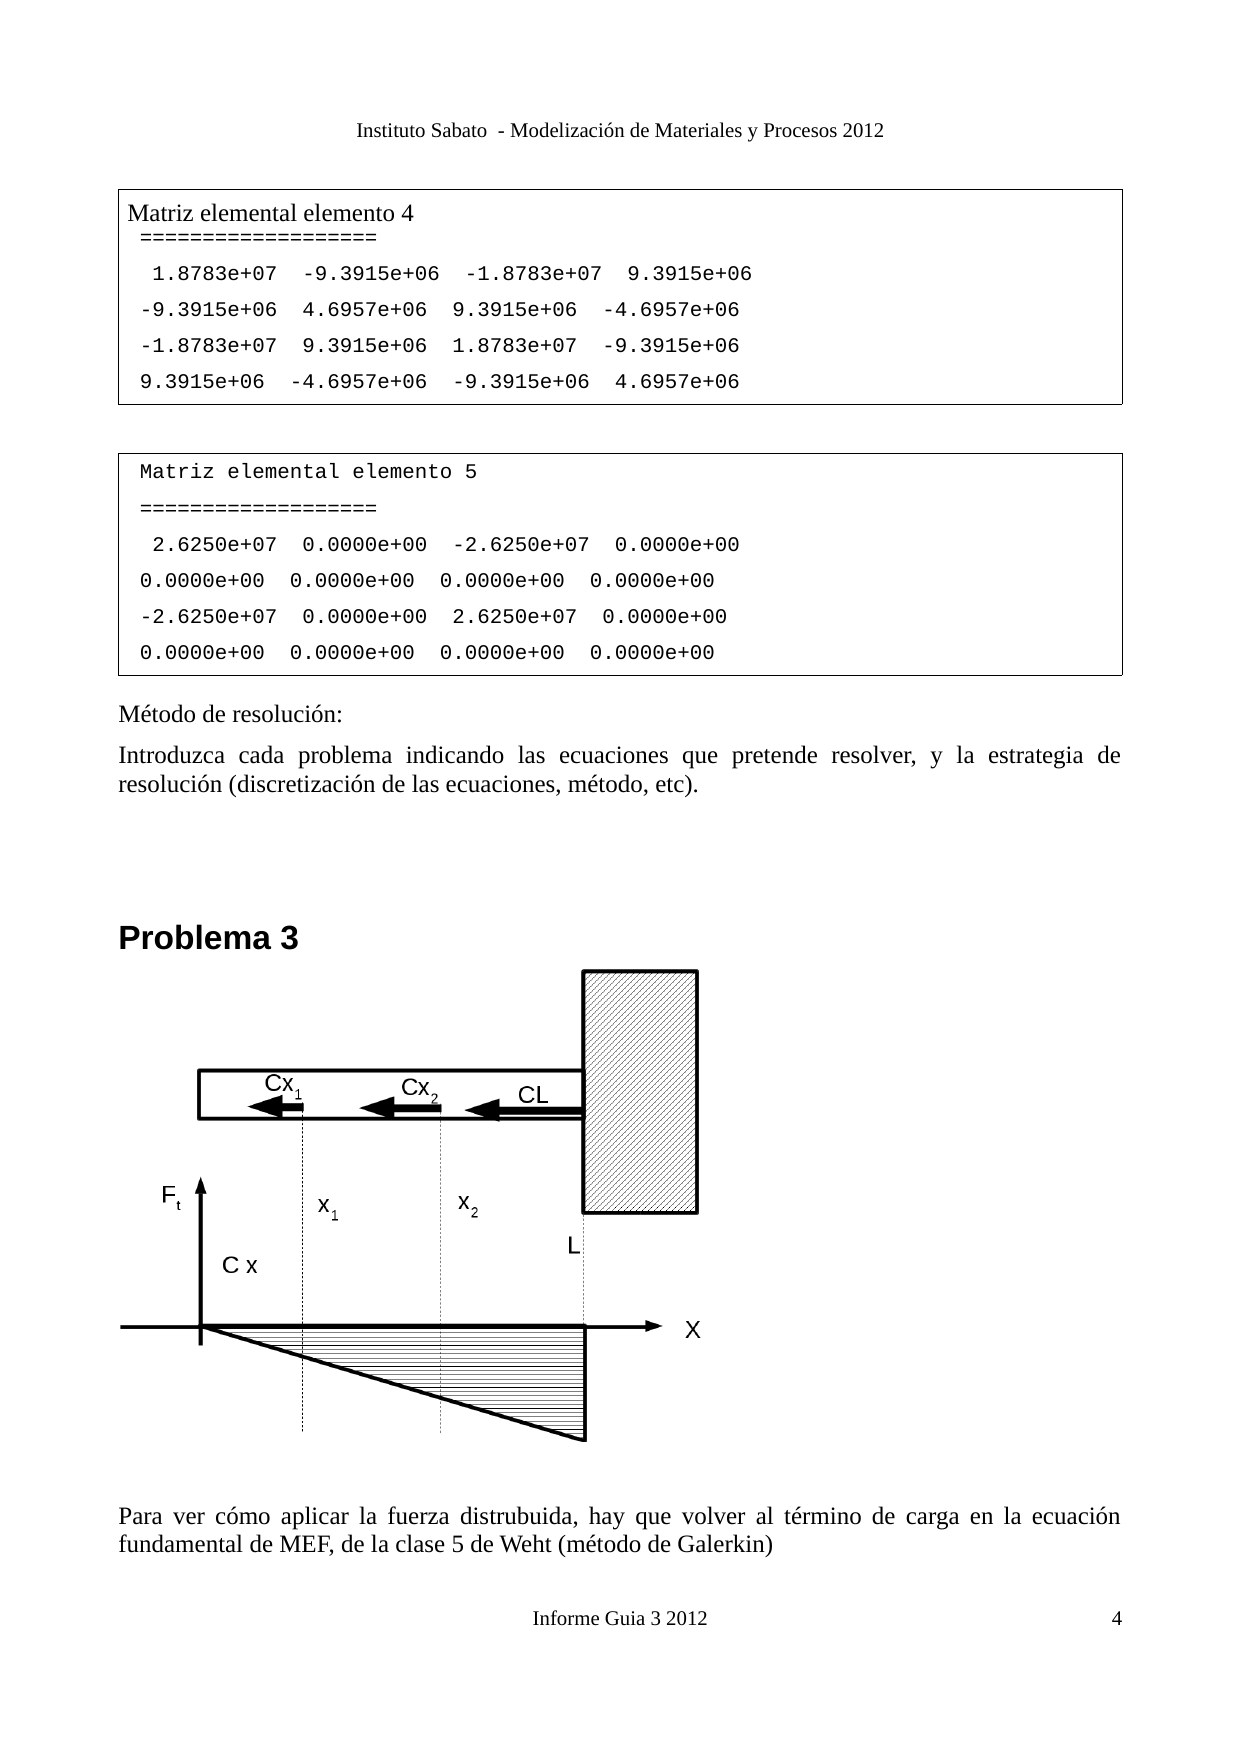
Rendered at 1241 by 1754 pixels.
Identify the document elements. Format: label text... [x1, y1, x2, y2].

text Introduzca cada problema indicando las ecuaciones que pretende resolver, y la estrategia de resolución (discretización de las ecuaciones, método, etc). [118, 741, 1122, 798]
text 0.0000e+00 0.0000e+00 0.0000e+00 0.0000e+00 [127, 570, 1113, 594]
text -9.3915e+06 4.6957e+06 9.3915e+06 -4.6957e+06 [127, 299, 1113, 323]
text 1.8783e+07 -9.3915e+06 -1.8783e+07 9.3915e+06 [127, 263, 1113, 286]
text -2.6250e+07 0.0000e+00 2.6250e+07 0.0000e+00 [127, 606, 1113, 630]
text Método de resolución: [118, 699, 1122, 728]
subtitle Problema 3 [118, 918, 1122, 957]
text 9.3915e+06 -4.6957e+06 -9.3915e+06 4.6957e+06 [127, 371, 1113, 395]
text Matriz elemental elemento 4 [127, 198, 1113, 227]
text Matriz elemental elemento 5 [127, 462, 1113, 485]
text =================== [127, 498, 1113, 521]
text Para ver cómo aplicar la fuerza distrubuida, hay que volver al término de carga en la ecuación fundamental de MEF, de la clase 5 de Weht (método de Galerkin) [118, 1501, 1122, 1558]
text =================== [127, 227, 1113, 250]
text 0.0000e+00 0.0000e+00 0.0000e+00 0.0000e+00 [127, 642, 1113, 666]
text 2.6250e+07 0.0000e+00 -2.6250e+07 0.0000e+00 [127, 534, 1113, 557]
text -1.8783e+07 9.3915e+06 1.8783e+07 -9.3915e+06 [127, 335, 1113, 359]
picture [118, 969, 712, 1442]
